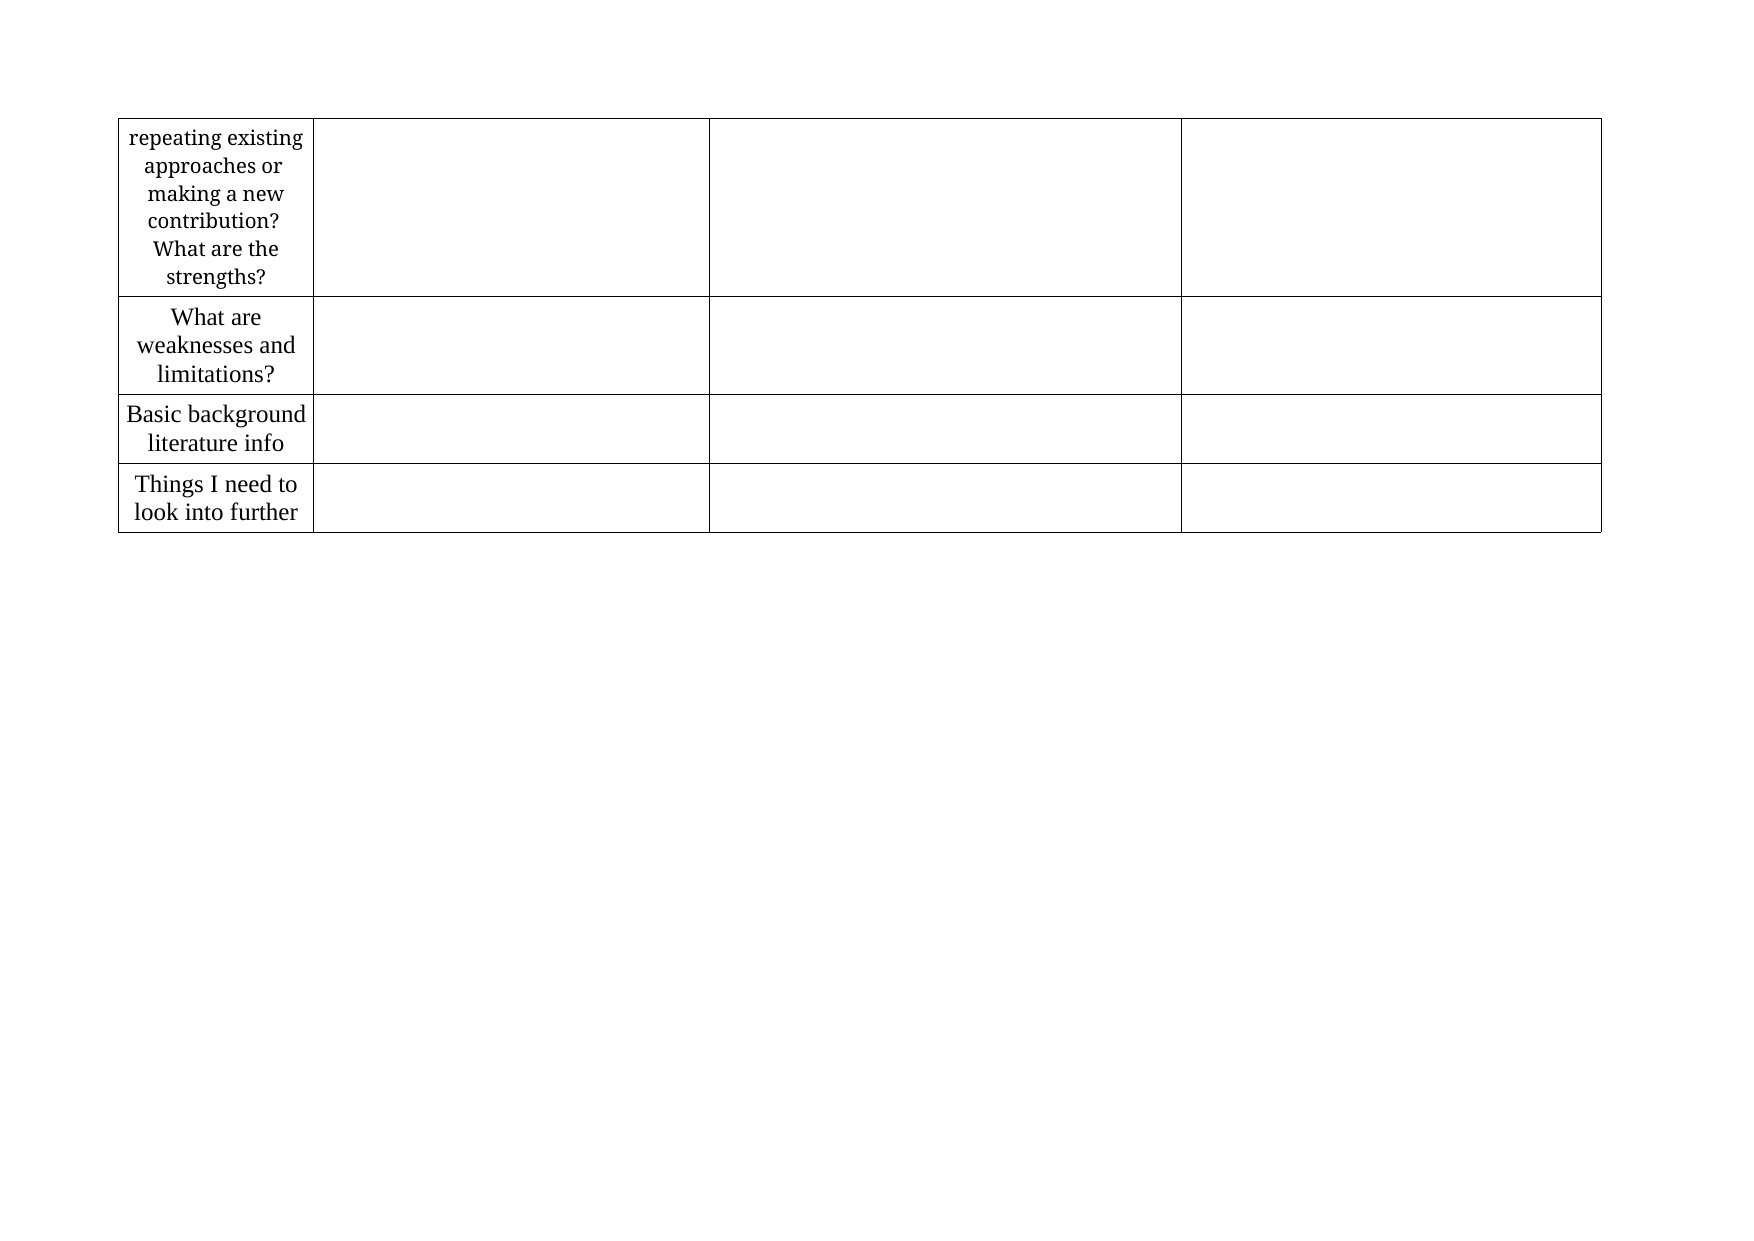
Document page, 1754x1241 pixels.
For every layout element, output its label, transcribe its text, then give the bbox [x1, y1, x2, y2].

table_cell [314, 297, 709, 394]
table_cell [1182, 297, 1601, 394]
table_cell Things I need to look into further [119, 464, 313, 532]
table_cell Basic background literature info [119, 395, 313, 463]
table_cell repeating existing approaches or making a new contribution? What are the strengths? [119, 119, 313, 296]
table_cell [314, 395, 709, 463]
table_cell [710, 464, 1181, 532]
table_cell [1182, 395, 1601, 463]
table_cell [314, 464, 709, 532]
table_cell [710, 119, 1181, 296]
table_cell [710, 395, 1181, 463]
table_cell What are weaknesses and limitations? [119, 297, 313, 394]
table_cell [1182, 119, 1601, 296]
table_cell [710, 297, 1181, 394]
table_cell [1182, 464, 1601, 532]
table_cell [314, 119, 709, 296]
